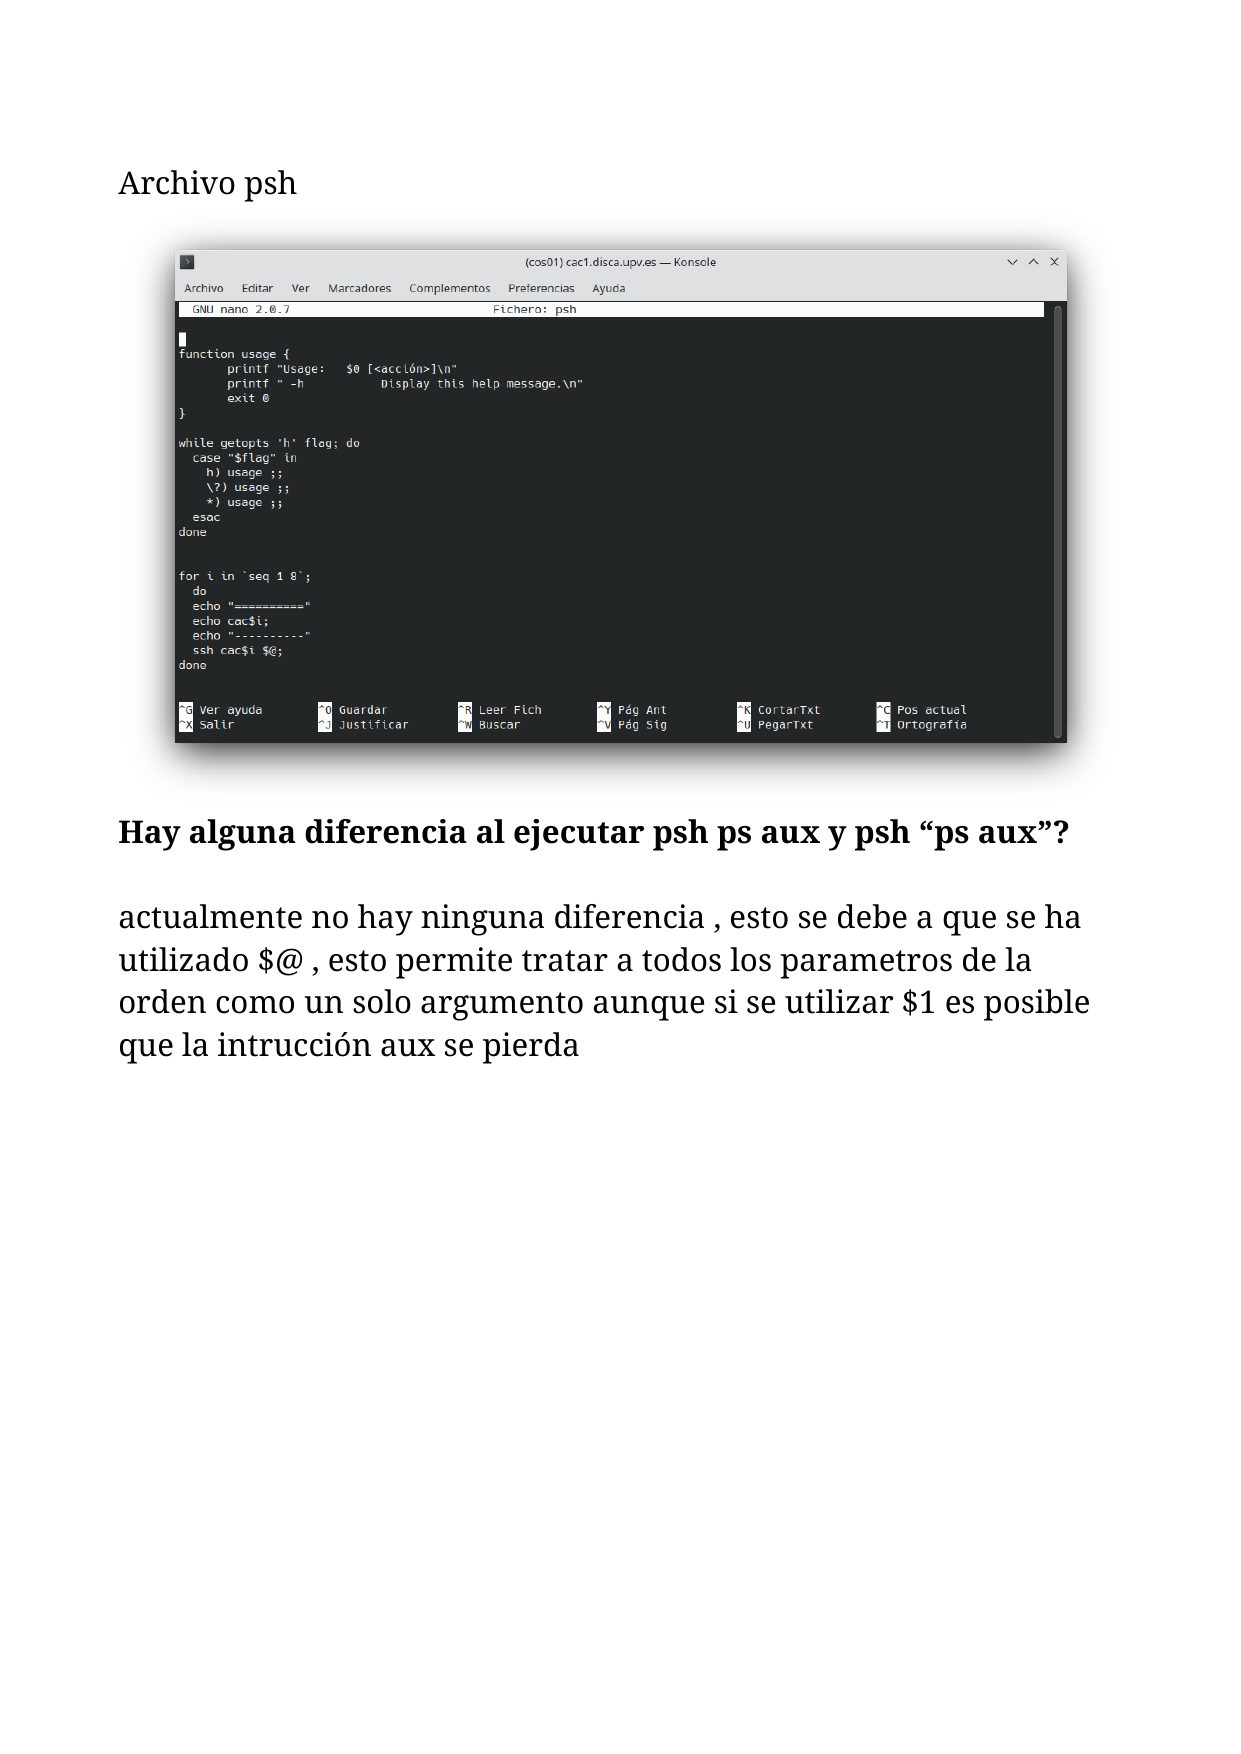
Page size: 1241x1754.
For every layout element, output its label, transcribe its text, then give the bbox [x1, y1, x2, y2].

picture [118, 203, 1123, 810]
text Archivo psh [118, 161, 1122, 203]
text Hay alguna diferencia al ejecutar psh ps aux y psh “ps aux”? [118, 810, 1122, 852]
text actualmente no hay ninguna diferencia , esto se debe a que se ha utilizado $@ , esto permite tratar a todos los parametros de la orden como un solo argumento aunque si se utilizar $1 es posible que la intrucción aux se pierda [118, 895, 1122, 1065]
